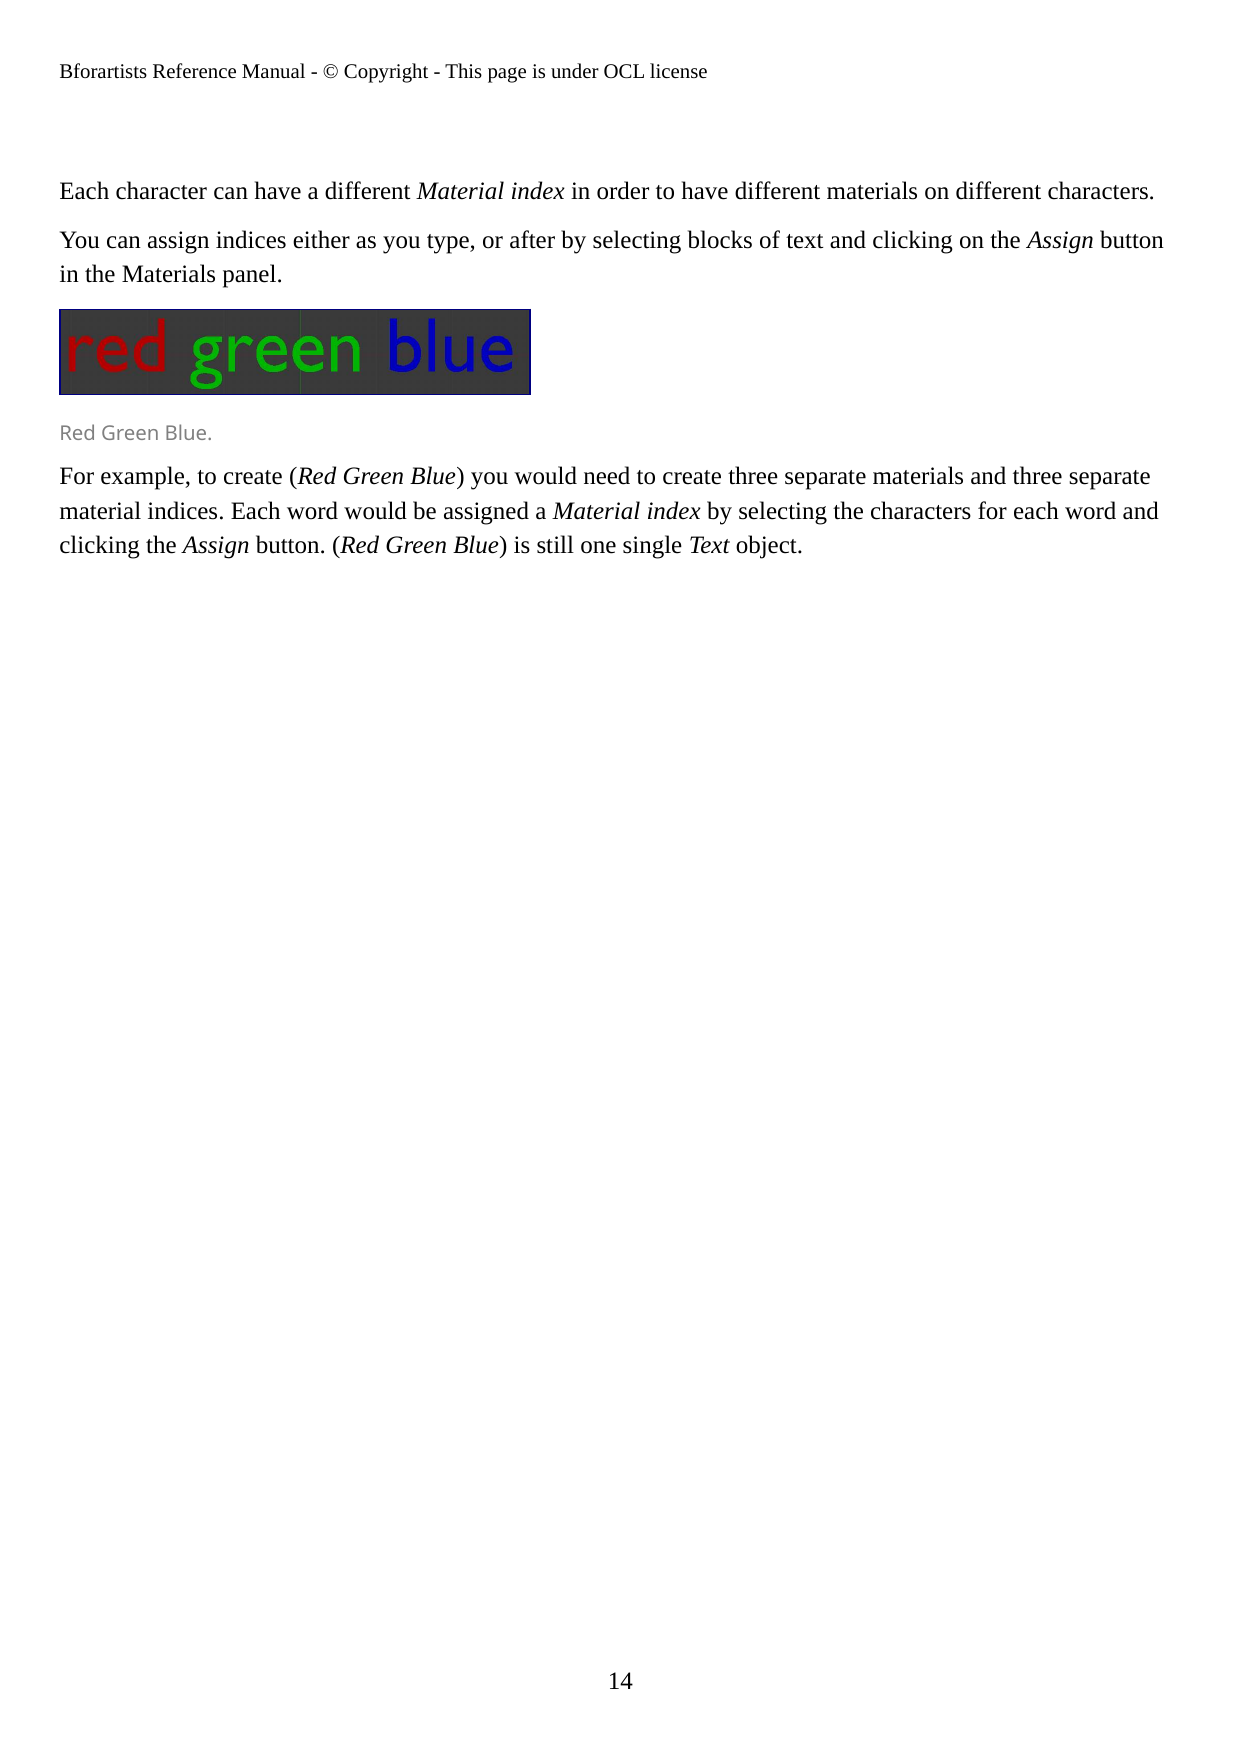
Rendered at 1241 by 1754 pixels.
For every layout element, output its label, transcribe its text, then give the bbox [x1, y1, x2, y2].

picture [61, 310, 529, 394]
text Each character can have a different Material index in order to have different materials on different characters. [59, 176, 1181, 204]
text For example, to create (Red Green Blue) you would need to create three separate materials and three separate material indices. Each word would be assigned a Material index by selecting the characters for each word and clicking the Assign button. (Red Green Blue) is still one single Text object. [59, 461, 1181, 559]
text Red Green Blue. [59, 415, 1181, 447]
text You can assign indices either as you type, or after by selecting blocks of text and clicking on the Assign button in the Materials panel. [59, 225, 1181, 288]
